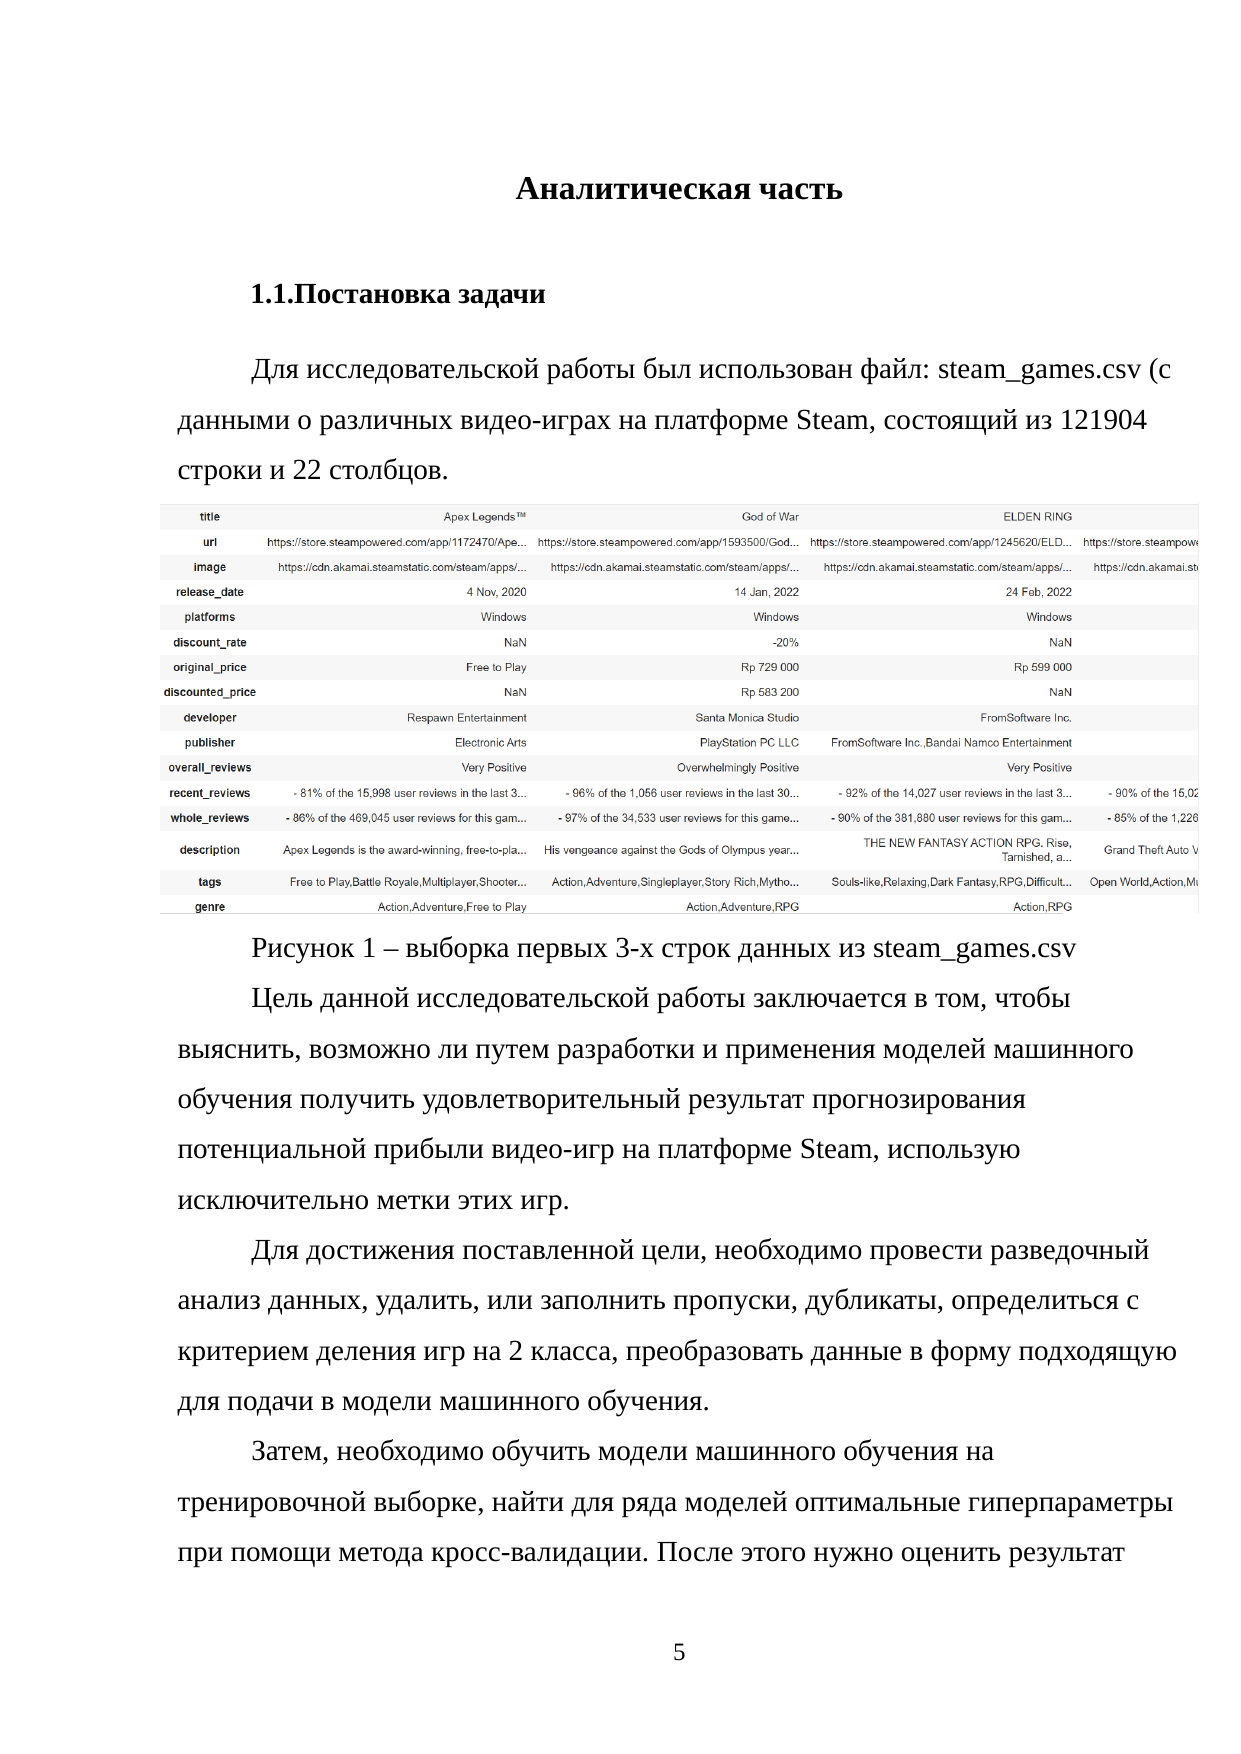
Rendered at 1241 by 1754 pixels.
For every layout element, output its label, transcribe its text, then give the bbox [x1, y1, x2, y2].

subtitle 1.1.Постановка задачи [177, 276, 1181, 310]
subtitle Аналитическая часть [177, 168, 1181, 207]
text Затем, необходимо обучить модели машинного обучения на тренировочной выборке, найти для ряда моделей оптимальные гиперпараметры при помощи метода кросс-валидации. После этого нужно оценить результат [177, 1433, 1181, 1568]
picture [159, 502, 1199, 914]
text Рисунок 1 – выборка первых 3-х строк данных из steam_games.csv [177, 914, 1181, 964]
text Для достижения поставленной цели, необходимо провести разведочный анализ данных, удалить, или заполнить пропуски, дубликаты, определиться с критерием деления игр на 2 класса, преобразовать данные в форму подходящую для подачи в модели машинного обучения. [177, 1232, 1181, 1417]
text Цель данной исследовательской работы заключается в том, чтобы выяснить, возможно ли путем разработки и применения моделей машинного обучения получить удовлетворительный результат прогнозирования потенциальной прибыли видео-игр на платформе Steam, использую исключительно метки этих игр. [177, 981, 1181, 1215]
text Для исследовательской работы был использован файл: steam_games.csv (с данными о различных видео-играх на платформе Steam, состоящий из 121904 строки и 22 столбцов. [177, 352, 1181, 486]
